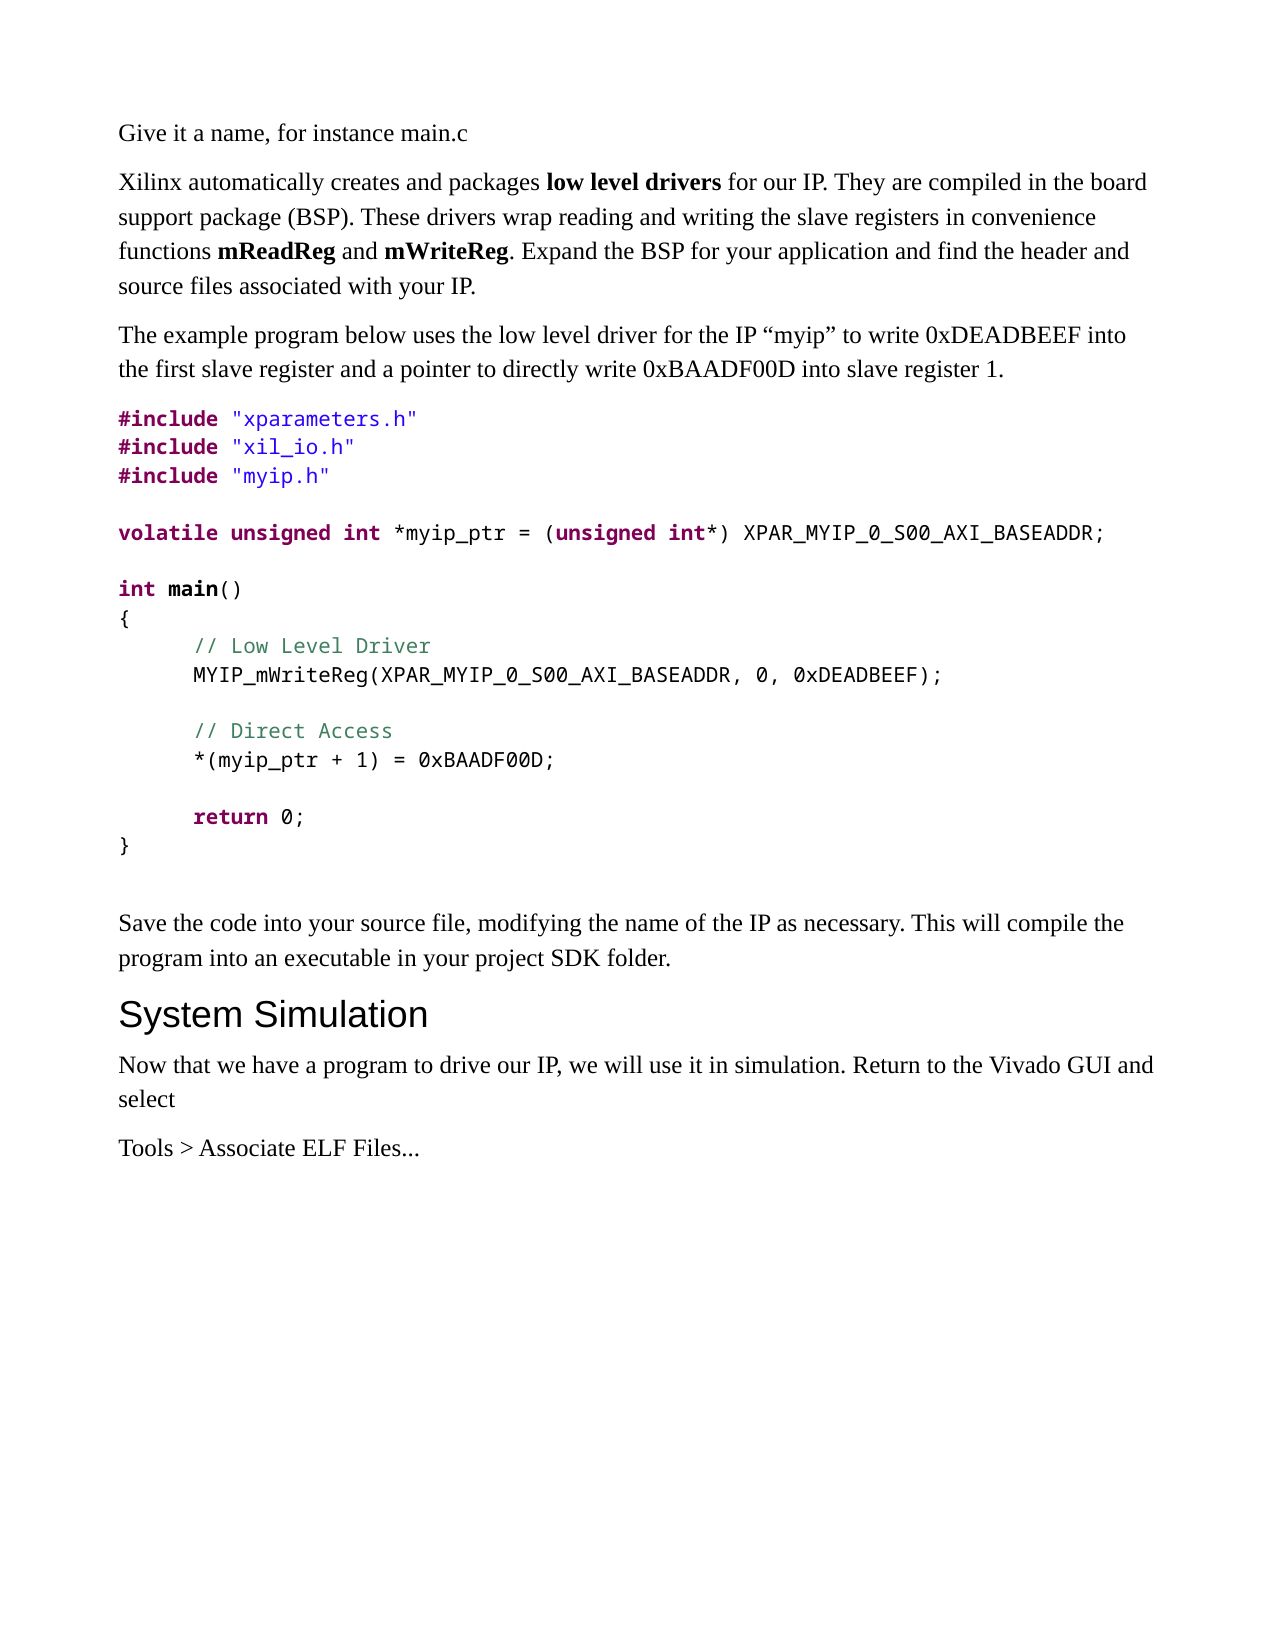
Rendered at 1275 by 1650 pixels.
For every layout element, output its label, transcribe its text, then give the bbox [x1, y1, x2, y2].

text Tools > Associate ELF Files... [118, 1133, 1157, 1162]
text { [118, 603, 1157, 631]
text MYIP_mWriteReg(XPAR_MYIP_0_S00_AXI_BASEADDR, 0, 0xDEADBEEF); [118, 660, 1157, 688]
text #include "myip.h" [118, 461, 1157, 489]
text Xilinx automatically creates and packages low level drivers for our IP. They are compiled in the board support package (BSP). These drivers wrap reading and writing the slave registers in convenience functions mReadReg and mWriteReg. Expand the BSP for your application and find the header and source files associated with your IP. [118, 167, 1157, 299]
text #include "xil_io.h" [118, 432, 1157, 461]
text // Direct Access [118, 717, 1157, 745]
text Now that we have a program to drive our IP, we will use it in simulation. Return to the Vivado GUI and select [118, 1050, 1157, 1113]
subtitle System Simulation [118, 992, 1157, 1035]
text The example program below uses the low level driver for the IP “myip” to write 0xDEADBEEF into the first slave register and a pointer to directly write 0xBAADF00D into slave register 1. [118, 320, 1157, 383]
text return 0; [118, 802, 1157, 830]
text Save the code into your source file, modifying the name of the IP as necessary. This will compile the program into an executable in your project SDK folder. [118, 908, 1157, 971]
text } [118, 830, 1157, 859]
text *(myip_ptr + 1) = 0xBAADF00D; [118, 745, 1157, 773]
text #include "xparameters.h" [118, 404, 1157, 432]
text Give it a name, for instance main.c [118, 118, 1157, 147]
text volatile unsigned int *myip_ptr = (unsigned int*) XPAR_MYIP_0_S00_AXI_BASEADDR; [118, 518, 1157, 546]
text int main() [118, 574, 1157, 603]
text // Low Level Driver [118, 631, 1157, 660]
